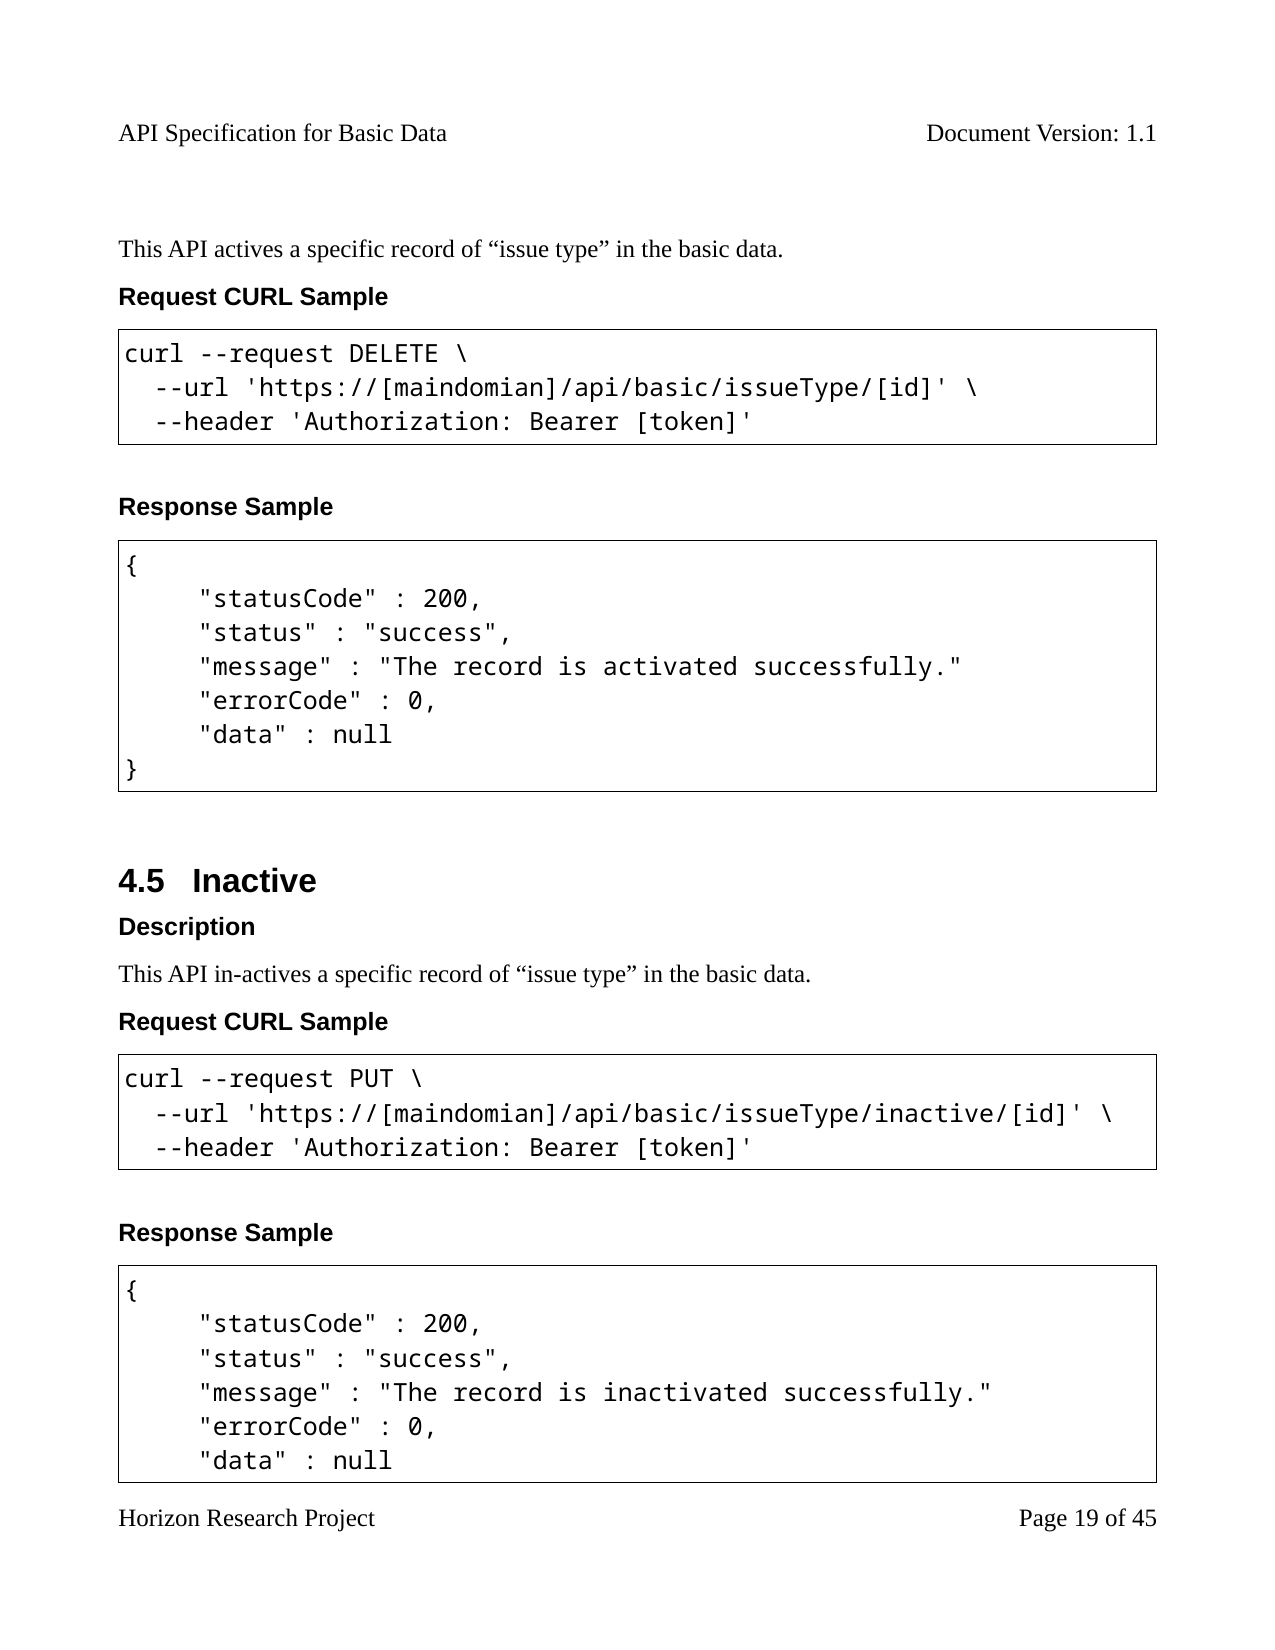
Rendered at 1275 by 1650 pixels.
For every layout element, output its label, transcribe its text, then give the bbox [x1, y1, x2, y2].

text Request CURL Sample [118, 1007, 1157, 1036]
text This API in-actives a specific record of “issue type” in the basic data. [118, 959, 1157, 988]
text Response Sample [118, 492, 1157, 521]
table_header { "statusCode" : 200, "status" : "success", "message" : "The record is activated successfully." "errorCode" : 0, "data" : null } [119, 541, 1156, 791]
text Request CURL Sample [118, 281, 1157, 310]
text This API actives a specific record of “issue type” in the basic data. [118, 234, 1157, 263]
text Description [118, 912, 1157, 940]
table_header curl --request DELETE \ --url 'https://[maindomian]/api/basic/issueType/[id]' \ --header 'Authorization: Bearer [token]' [119, 330, 1156, 444]
table_header curl --request PUT \ --url 'https://[maindomian]/api/basic/issueType/inactive/[id]' \ --header 'Authorization: Bearer [token]' [119, 1055, 1156, 1169]
table_header { "statusCode" : 200, "status" : "success", "message" : "The record is inactivated successfully." "errorCode" : 0, "data" : null [119, 1266, 1156, 1482]
text Response Sample [118, 1218, 1157, 1246]
subtitle Inactive [118, 860, 1157, 899]
